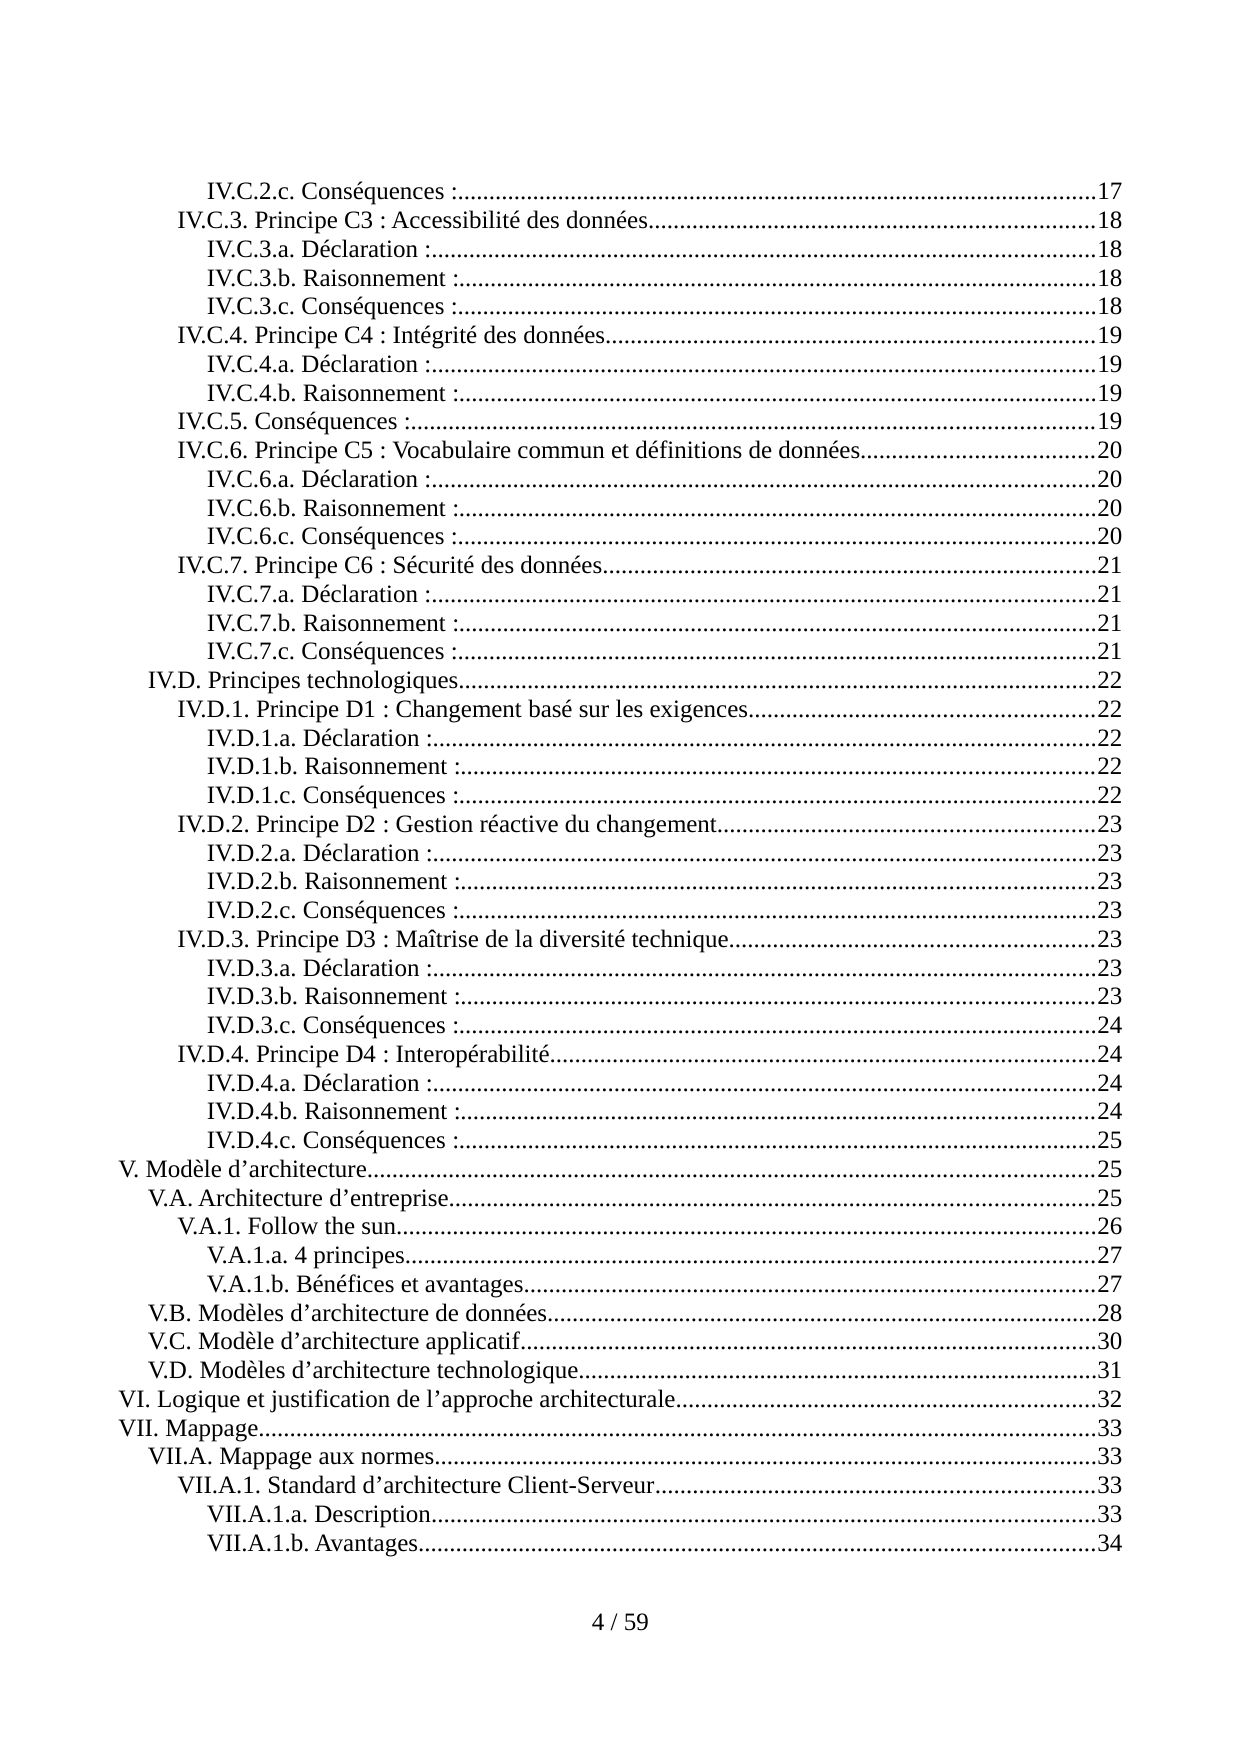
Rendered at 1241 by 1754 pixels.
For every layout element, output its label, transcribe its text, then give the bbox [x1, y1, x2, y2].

text IV.D. Principes technologiques 22 [148, 665, 1122, 694]
text V.A.1.b. Bénéfices et avantages 27 [207, 1269, 1122, 1298]
text IV.C.7. Principe C6 : Sécurité des données 21 [177, 550, 1122, 579]
text VII. Mappage 33 [118, 1413, 1122, 1441]
text IV.D.3.a. Déclaration : 23 [207, 953, 1122, 981]
text IV.C.3. Principe C3 : Accessibilité des données 18 [177, 205, 1122, 234]
text IV.D.2.c. Conséquences : 23 [207, 895, 1122, 924]
text V.C. Modèle d’architecture applicatif 30 [148, 1326, 1122, 1355]
text V.D. Modèles d’architecture technologique 31 [148, 1355, 1122, 1384]
text IV.C.6.c. Conséquences : 20 [207, 521, 1122, 550]
text V. Modèle d’architecture 25 [118, 1154, 1122, 1183]
text IV.D.3. Principe D3 : Maîtrise de la diversité technique 23 [177, 924, 1122, 953]
text IV.D.1.a. Déclaration : 22 [207, 723, 1122, 751]
text IV.D.1.c. Conséquences : 22 [207, 780, 1122, 809]
text IV.D.4.a. Déclaration : 24 [207, 1068, 1122, 1096]
text VII.A.1.b. Avantages 34 [207, 1528, 1122, 1556]
text IV.C.2.c. Conséquences : 17 [207, 176, 1122, 205]
text IV.C.7.a. Déclaration : 21 [207, 579, 1122, 608]
text V.B. Modèles d’architecture de données 28 [148, 1298, 1122, 1326]
text IV.D.1. Principe D1 : Changement basé sur les exigences 22 [177, 694, 1122, 723]
text IV.C.4. Principe C4 : Intégrité des données 19 [177, 320, 1122, 349]
text VI. Logique et justification de l’approche architecturale 32 [118, 1384, 1122, 1413]
text IV.D.1.b. Raisonnement : 22 [207, 751, 1122, 780]
text VII.A.1. Standard d’architecture Client-Serveur 33 [177, 1470, 1122, 1499]
text IV.C.7.c. Conséquences : 21 [207, 636, 1122, 665]
text IV.C.3.b. Raisonnement : 18 [207, 263, 1122, 291]
text VII.A.1.a. Description 33 [207, 1499, 1122, 1528]
text IV.D.2.a. Déclaration : 23 [207, 838, 1122, 866]
text IV.D.2.b. Raisonnement : 23 [207, 866, 1122, 895]
text V.A. Architecture d’entreprise 25 [148, 1183, 1122, 1211]
text IV.C.6. Principe C5 : Vocabulaire commun et définitions de données 20 [177, 435, 1122, 464]
text IV.D.2. Principe D2 : Gestion réactive du changement 23 [177, 809, 1122, 838]
text IV.D.4.c. Conséquences : 25 [207, 1125, 1122, 1154]
text IV.C.4.a. Déclaration : 19 [207, 349, 1122, 378]
text IV.D.3.b. Raisonnement : 23 [207, 981, 1122, 1010]
text IV.C.4.b. Raisonnement : 19 [207, 378, 1122, 406]
text V.A.1. Follow the sun 26 [177, 1211, 1122, 1240]
text IV.C.7.b. Raisonnement : 21 [207, 608, 1122, 636]
text VII.A. Mappage aux normes 33 [148, 1441, 1122, 1470]
text IV.C.6.b. Raisonnement : 20 [207, 493, 1122, 521]
text IV.D.4. Principe D4 : Interopérabilité 24 [177, 1039, 1122, 1068]
text V.A.1.a. 4 principes 27 [207, 1240, 1122, 1269]
text IV.C.5. Conséquences : 19 [177, 406, 1122, 435]
text IV.C.3.c. Conséquences : 18 [207, 291, 1122, 320]
text IV.D.4.b. Raisonnement : 24 [207, 1096, 1122, 1125]
text IV.D.3.c. Conséquences : 24 [207, 1010, 1122, 1039]
text IV.C.6.a. Déclaration : 20 [207, 464, 1122, 493]
text IV.C.3.a. Déclaration : 18 [207, 234, 1122, 263]
